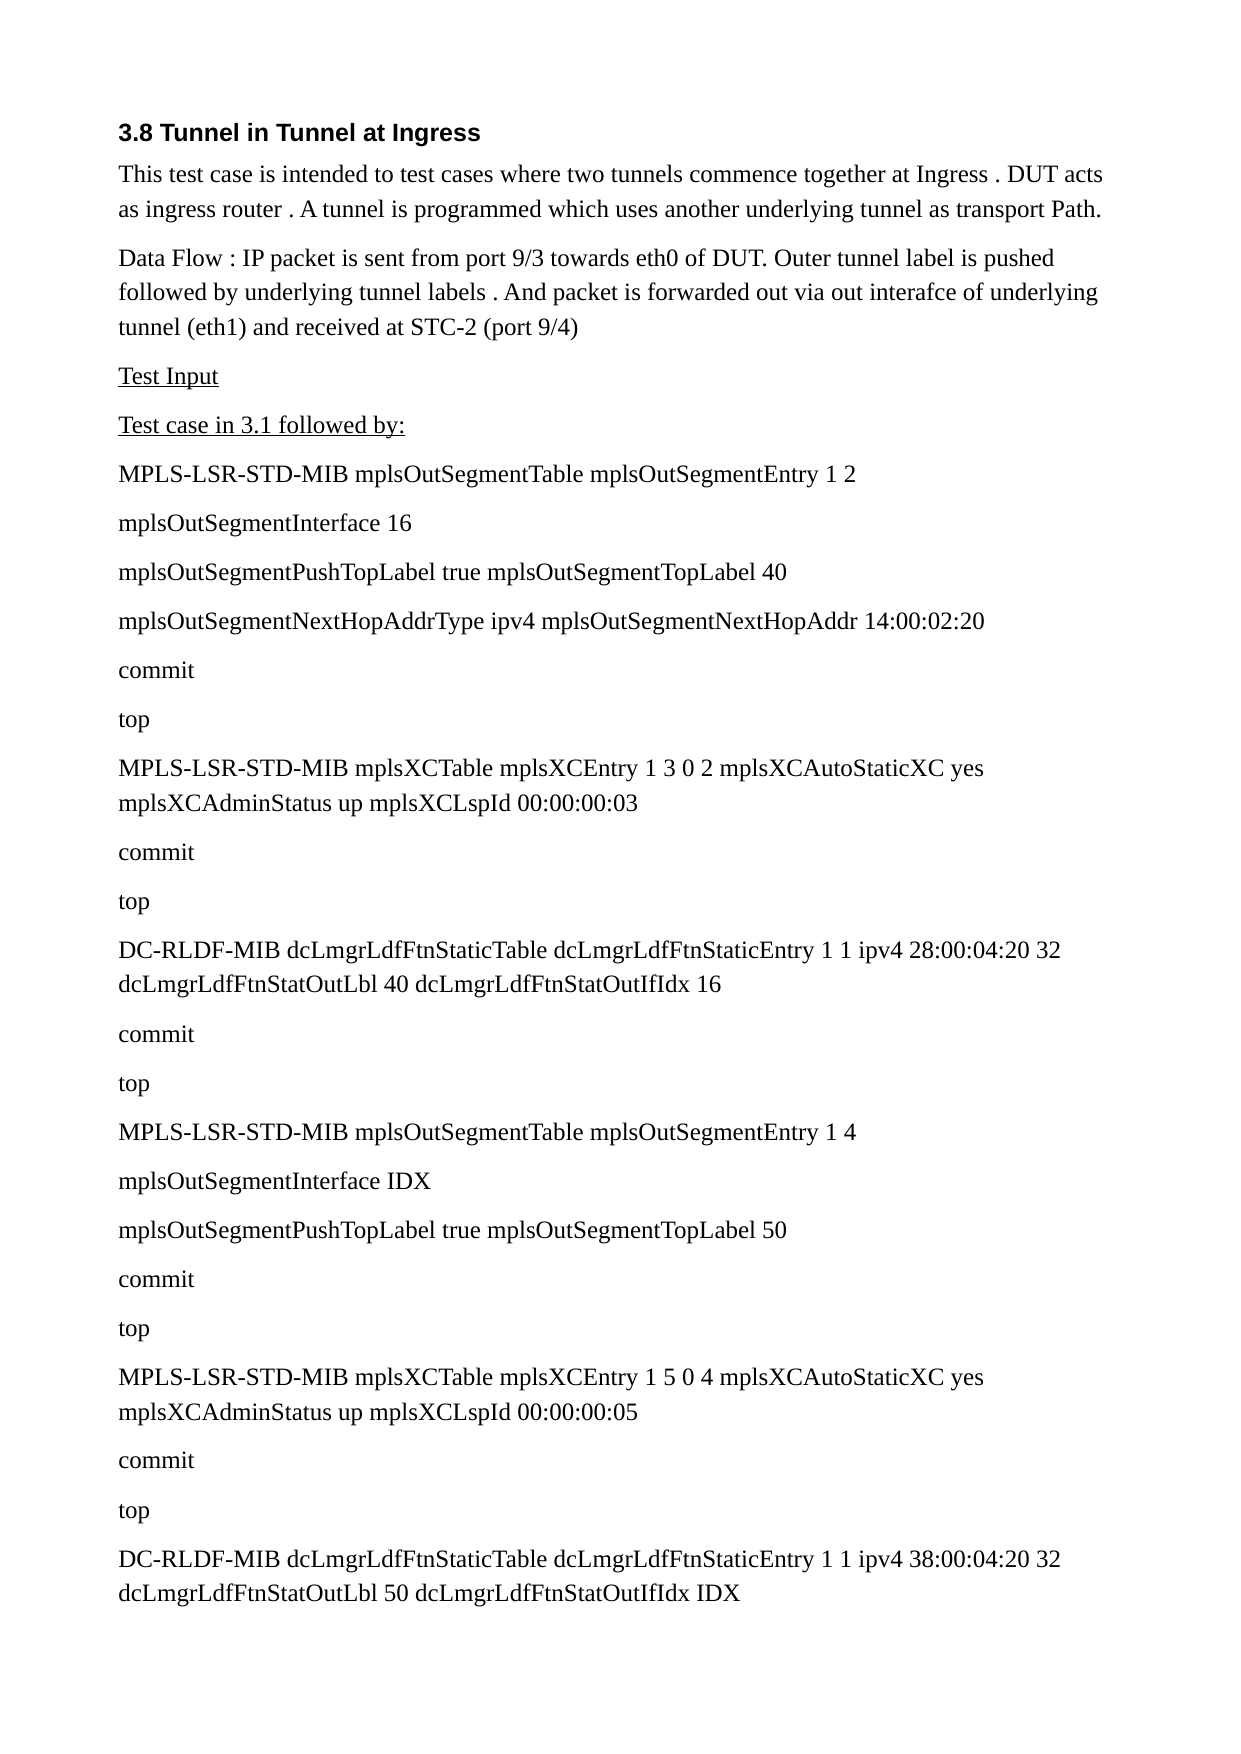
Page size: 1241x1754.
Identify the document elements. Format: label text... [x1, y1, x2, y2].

text top [118, 1068, 1122, 1096]
text Test case in 3.1 followed by: [118, 410, 1122, 439]
text MPLS-LSR-STD-MIB mplsXCTable mplsXCEntry 1 3 0 2 mplsXCAutoStaticXC yes mplsXCAdminStatus up mplsXCLspId 00:00:00:03 [118, 753, 1122, 817]
text MPLS-LSR-STD-MIB mplsOutSegmentTable mplsOutSegmentEntry 1 4 [118, 1117, 1122, 1146]
text mplsOutSegmentNextHopAddrType ipv4 mplsOutSegmentNextHopAddr 14:00:02:20 [118, 606, 1122, 635]
text Test Input [118, 361, 1122, 390]
text top [118, 1313, 1122, 1342]
text mplsOutSegmentPushTopLabel true mplsOutSegmentTopLabel 40 [118, 557, 1122, 586]
text This test case is intended to test cases where two tunnels commence together at Ingress . DUT acts as ingress router . A tunnel is programmed which uses another underlying tunnel as transport Path. [118, 159, 1122, 223]
text MPLS-LSR-STD-MIB mplsXCTable mplsXCEntry 1 5 0 4 mplsXCAutoStaticXC yes mplsXCAdminStatus up mplsXCLspId 00:00:00:05 [118, 1362, 1122, 1425]
text commit [118, 837, 1122, 866]
text mplsOutSegmentPushTopLabel true mplsOutSegmentTopLabel 50 [118, 1215, 1122, 1244]
text top [118, 1495, 1122, 1523]
text mplsOutSegmentInterface 16 [118, 508, 1122, 537]
text commit [118, 655, 1122, 684]
text MPLS-LSR-STD-MIB mplsOutSegmentTable mplsOutSegmentEntry 1 2 [118, 459, 1122, 488]
text DC-RLDF-MIB dcLmgrLdfFtnStaticTable dcLmgrLdfFtnStaticEntry 1 1 ipv4 38:00:04:20 32 dcLmgrLdfFtnStatOutLbl 50 dcLmgrLdfFtnStatOutIfIdx IDX [118, 1544, 1122, 1607]
text mplsOutSegmentInterface IDX [118, 1166, 1122, 1194]
text commit [118, 1019, 1122, 1047]
text Data Flow : IP packet is sent from port 9/3 towards eth0 of DUT. Outer tunnel label is pushed followed by underlying tunnel labels . And packet is forwarded out via out interafce of underlying tunnel (eth1) and received at STC-2 (port 9/4) [118, 243, 1122, 341]
text commit [118, 1264, 1122, 1293]
text DC-RLDF-MIB dcLmgrLdfFtnStaticTable dcLmgrLdfFtnStaticEntry 1 1 ipv4 28:00:04:20 32 dcLmgrLdfFtnStatOutLbl 40 dcLmgrLdfFtnStatOutIfIdx 16 [118, 935, 1122, 998]
subtitle 3.8 Tunnel in Tunnel at Ingress [118, 118, 1122, 147]
text top [118, 886, 1122, 915]
text top [118, 704, 1122, 733]
text commit [118, 1446, 1122, 1474]
